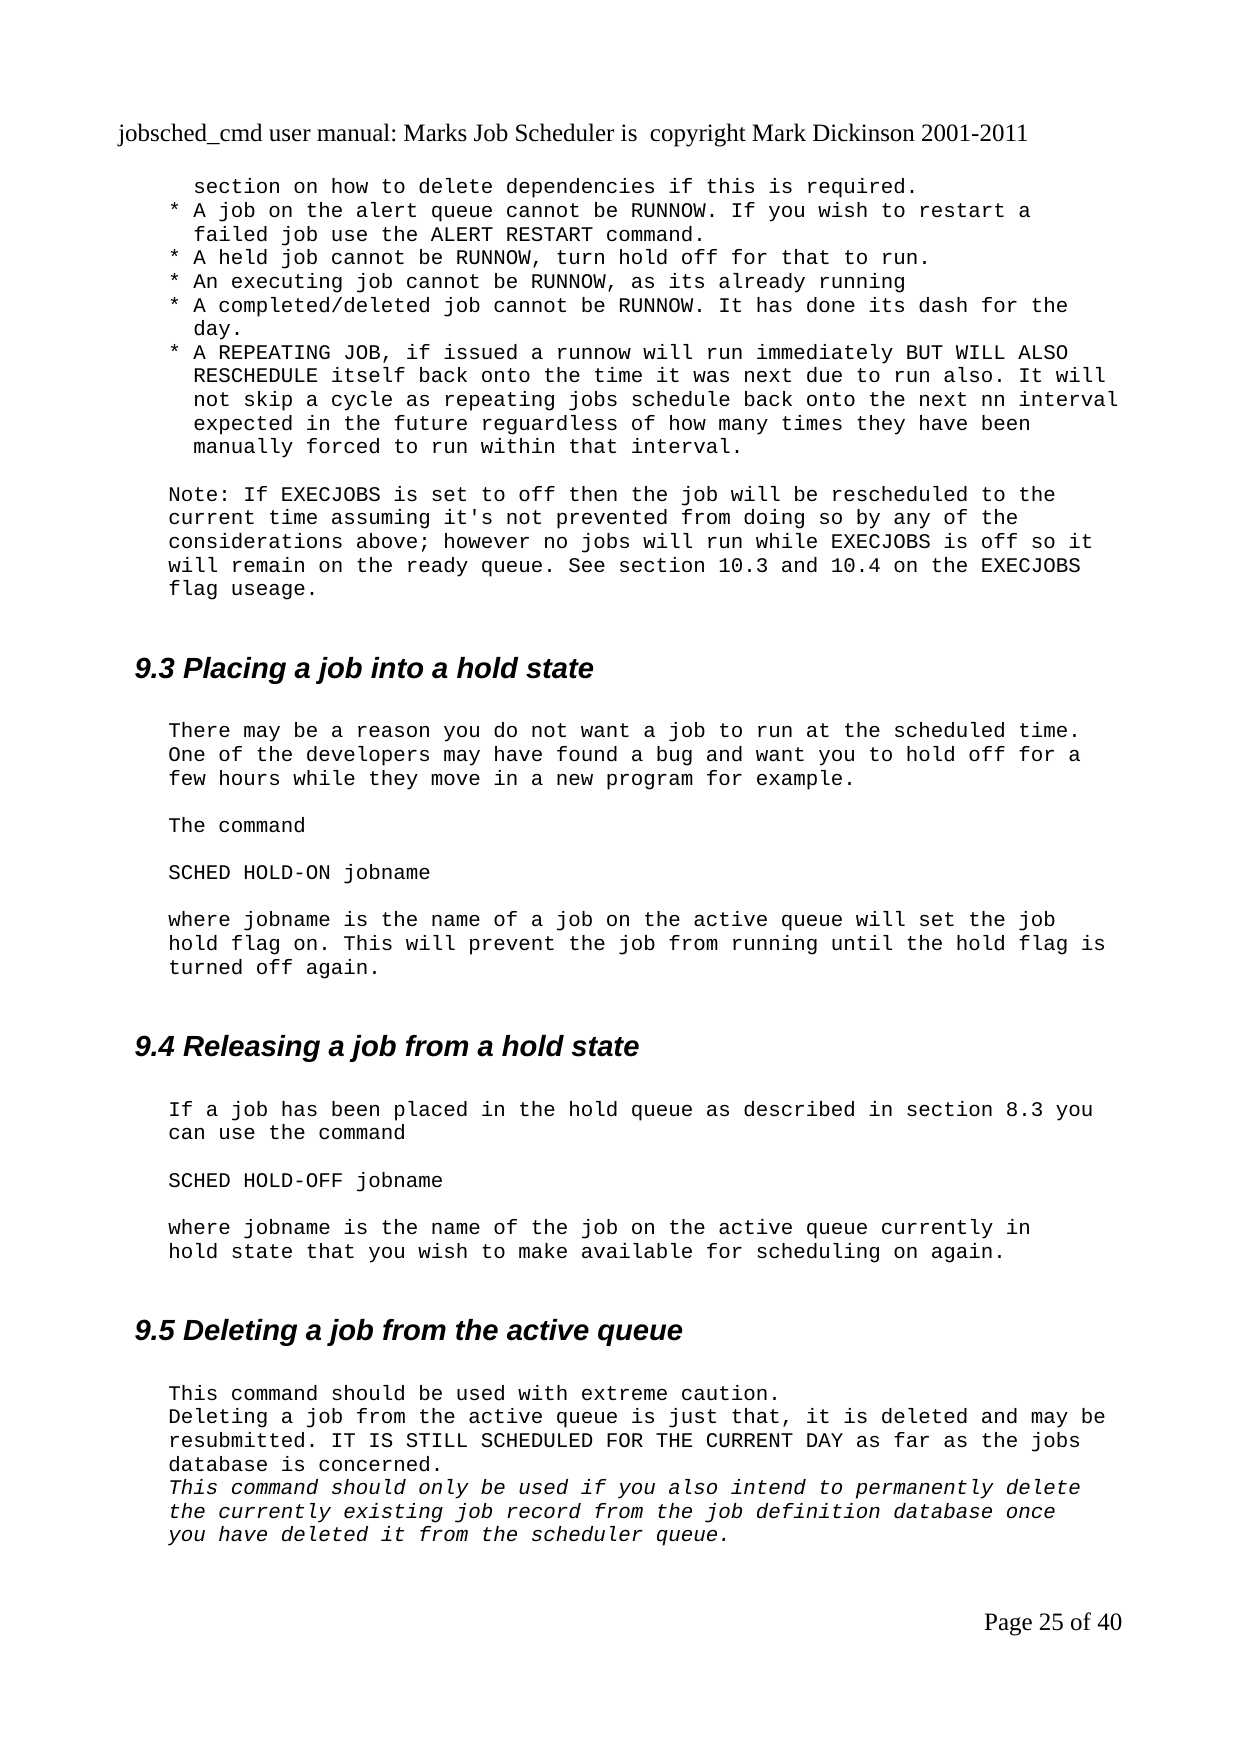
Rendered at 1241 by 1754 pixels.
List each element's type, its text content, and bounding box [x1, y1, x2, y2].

text few hours while they move in a new program for example. [118, 768, 1122, 791]
text RESCHEDULE itself back onto the time it was next due to run also. It will [118, 366, 1122, 389]
text day. [118, 318, 1122, 342]
text The command [118, 815, 1122, 838]
text SCHED HOLD-ON jobname [118, 862, 1122, 886]
text * An executing job cannot be RUNNOW, as its already running [118, 271, 1122, 294]
subtitle 9.3 Placing a job into a hold state [118, 651, 1122, 684]
text will remain on the ready queue. See section 10.3 and 10.4 on the EXECJOBS [118, 555, 1122, 578]
subtitle 9.5 Deleting a job from the active queue [118, 1313, 1122, 1346]
text manually forced to run within that interval. [118, 436, 1122, 460]
text * A REPEATING JOB, if issued a runnow will run immediately BUT WILL ALSO [118, 342, 1122, 366]
text where jobname is the name of the job on the active queue currently in [118, 1217, 1122, 1241]
text the currently existing job record from the job definition database once [118, 1501, 1122, 1524]
text This command should be used with extreme caution. [118, 1383, 1122, 1406]
subtitle 9.4 Releasing a job from a hold state [118, 1029, 1122, 1063]
text There may be a reason you do not want a job to run at the scheduled time. [118, 720, 1122, 744]
text flag useage. [118, 578, 1122, 602]
text where jobname is the name of a job on the active queue will set the job [118, 909, 1122, 933]
text This command should only be used if you also intend to permanently delete [118, 1477, 1122, 1501]
text One of the developers may have found a bug and want you to hold off for a [118, 744, 1122, 768]
text If a job has been placed in the hold queue as described in section 8.3 you [118, 1099, 1122, 1122]
text resubmitted. IT IS STILL SCHEDULED FOR THE CURRENT DAY as far as the jobs [118, 1430, 1122, 1453]
text * A job on the alert queue cannot be RUNNOW. If you wish to restart a [118, 200, 1122, 224]
text not skip a cycle as repeating jobs schedule back onto the next nn interval [118, 389, 1122, 413]
text expected in the future reguardless of how many times they have been [118, 413, 1122, 436]
text hold flag on. This will prevent the job from running until the hold flag is [118, 933, 1122, 957]
text * A held job cannot be RUNNOW, turn hold off for that to run. [118, 247, 1122, 271]
text hold state that you wish to make available for scheduling on again. [118, 1241, 1122, 1264]
text SCHED HOLD-OFF jobname [118, 1170, 1122, 1193]
text section on how to delete dependencies if this is required. [118, 176, 1122, 200]
text Deleting a job from the active queue is just that, it is deleted and may be [118, 1406, 1122, 1430]
text Note: If EXECJOBS is set to off then the job will be rescheduled to the [118, 484, 1122, 507]
text current time assuming it's not prevented from doing so by any of the [118, 507, 1122, 531]
text database is concerned. [118, 1453, 1122, 1477]
text can use the command [118, 1122, 1122, 1146]
text you have deleted it from the scheduler queue. [118, 1524, 1122, 1548]
text * A completed/deleted job cannot be RUNNOW. It has done its dash for the [118, 294, 1122, 318]
text turned off again. [118, 957, 1122, 980]
text failed job use the ALERT RESTART command. [118, 224, 1122, 247]
text considerations above; however no jobs will run while EXECJOBS is off so it [118, 531, 1122, 555]
